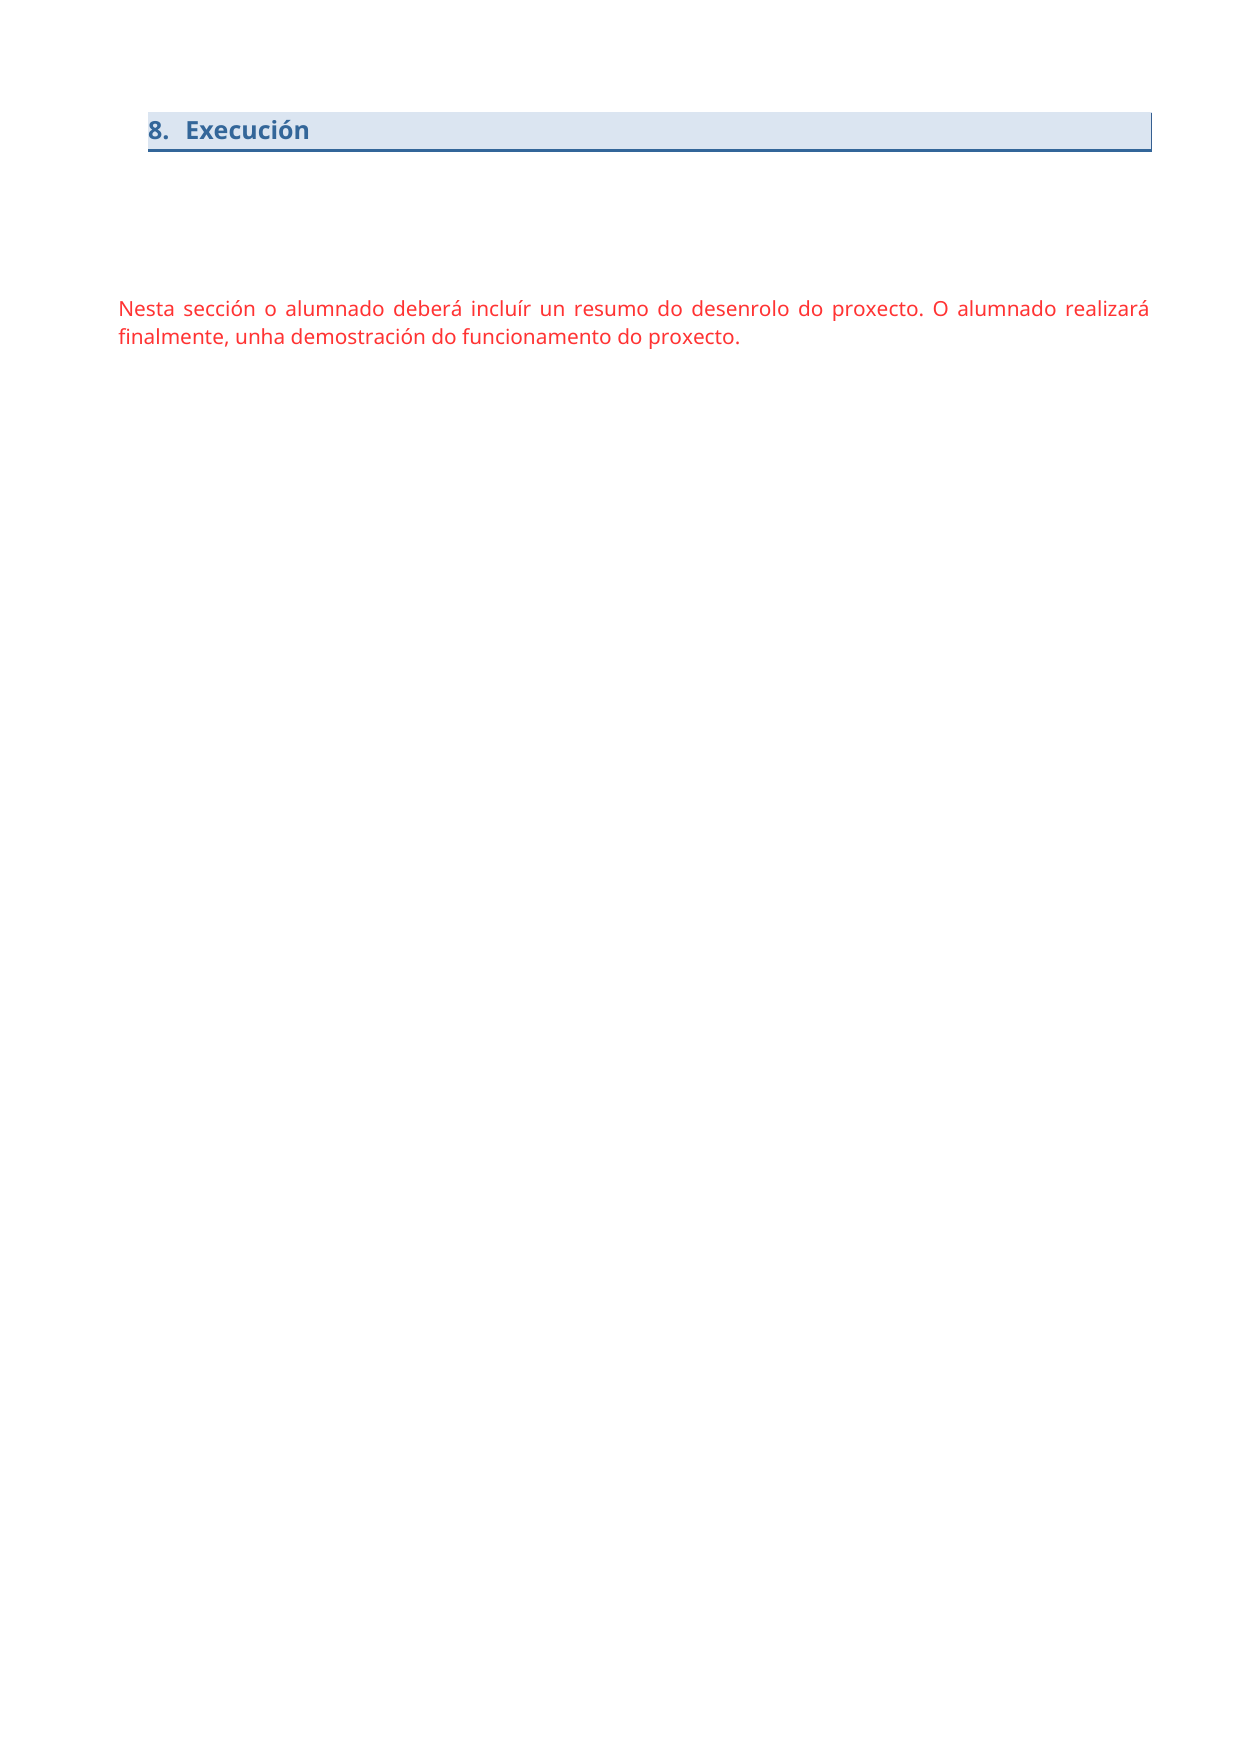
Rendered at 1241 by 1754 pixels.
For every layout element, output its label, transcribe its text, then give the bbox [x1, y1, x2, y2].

text Nesta sección o alumnado deberá incluír un resumo do desenrolo do proxecto. O alumnado realizará finalmente, unha demostración do funcionamento do proxecto. [118, 294, 1152, 351]
subtitle Execución [148, 112, 1151, 149]
